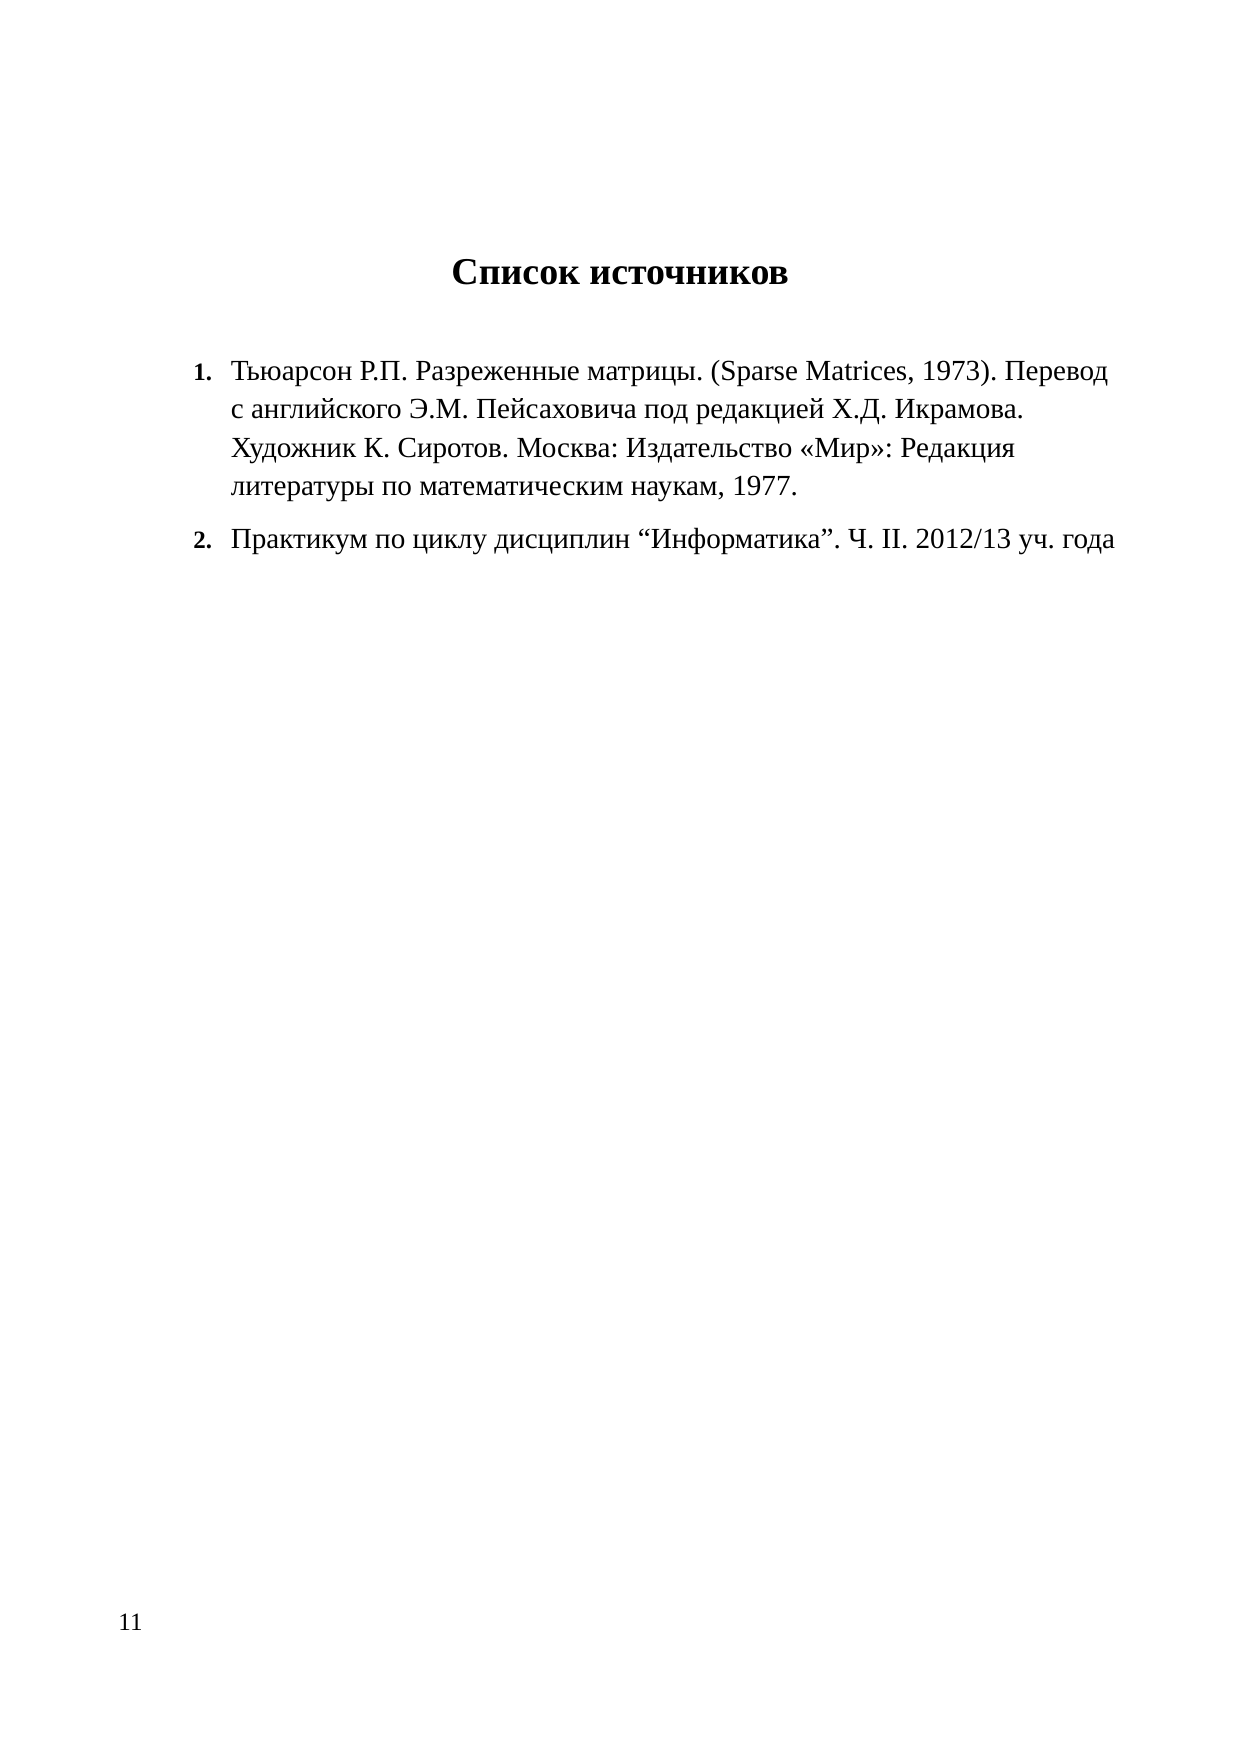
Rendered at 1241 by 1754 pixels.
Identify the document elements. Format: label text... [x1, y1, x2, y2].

list Тьюарсон Р.П. Разреженные матрицы. (Sparse Matrices, 1973). Перевод с английского Э.М. Пейсаховича под редакцией Х.Д. Икрамова. Художник К. Сиротов. Москва: Издательство «Мир»: Редакция литературы по математическим наукам, 1977. [193, 353, 1122, 502]
subtitle Список источников [118, 249, 1122, 293]
list Практикум по циклу дисциплин “Информатика”. Ч. II. 2012/13 уч. года [193, 521, 1122, 555]
